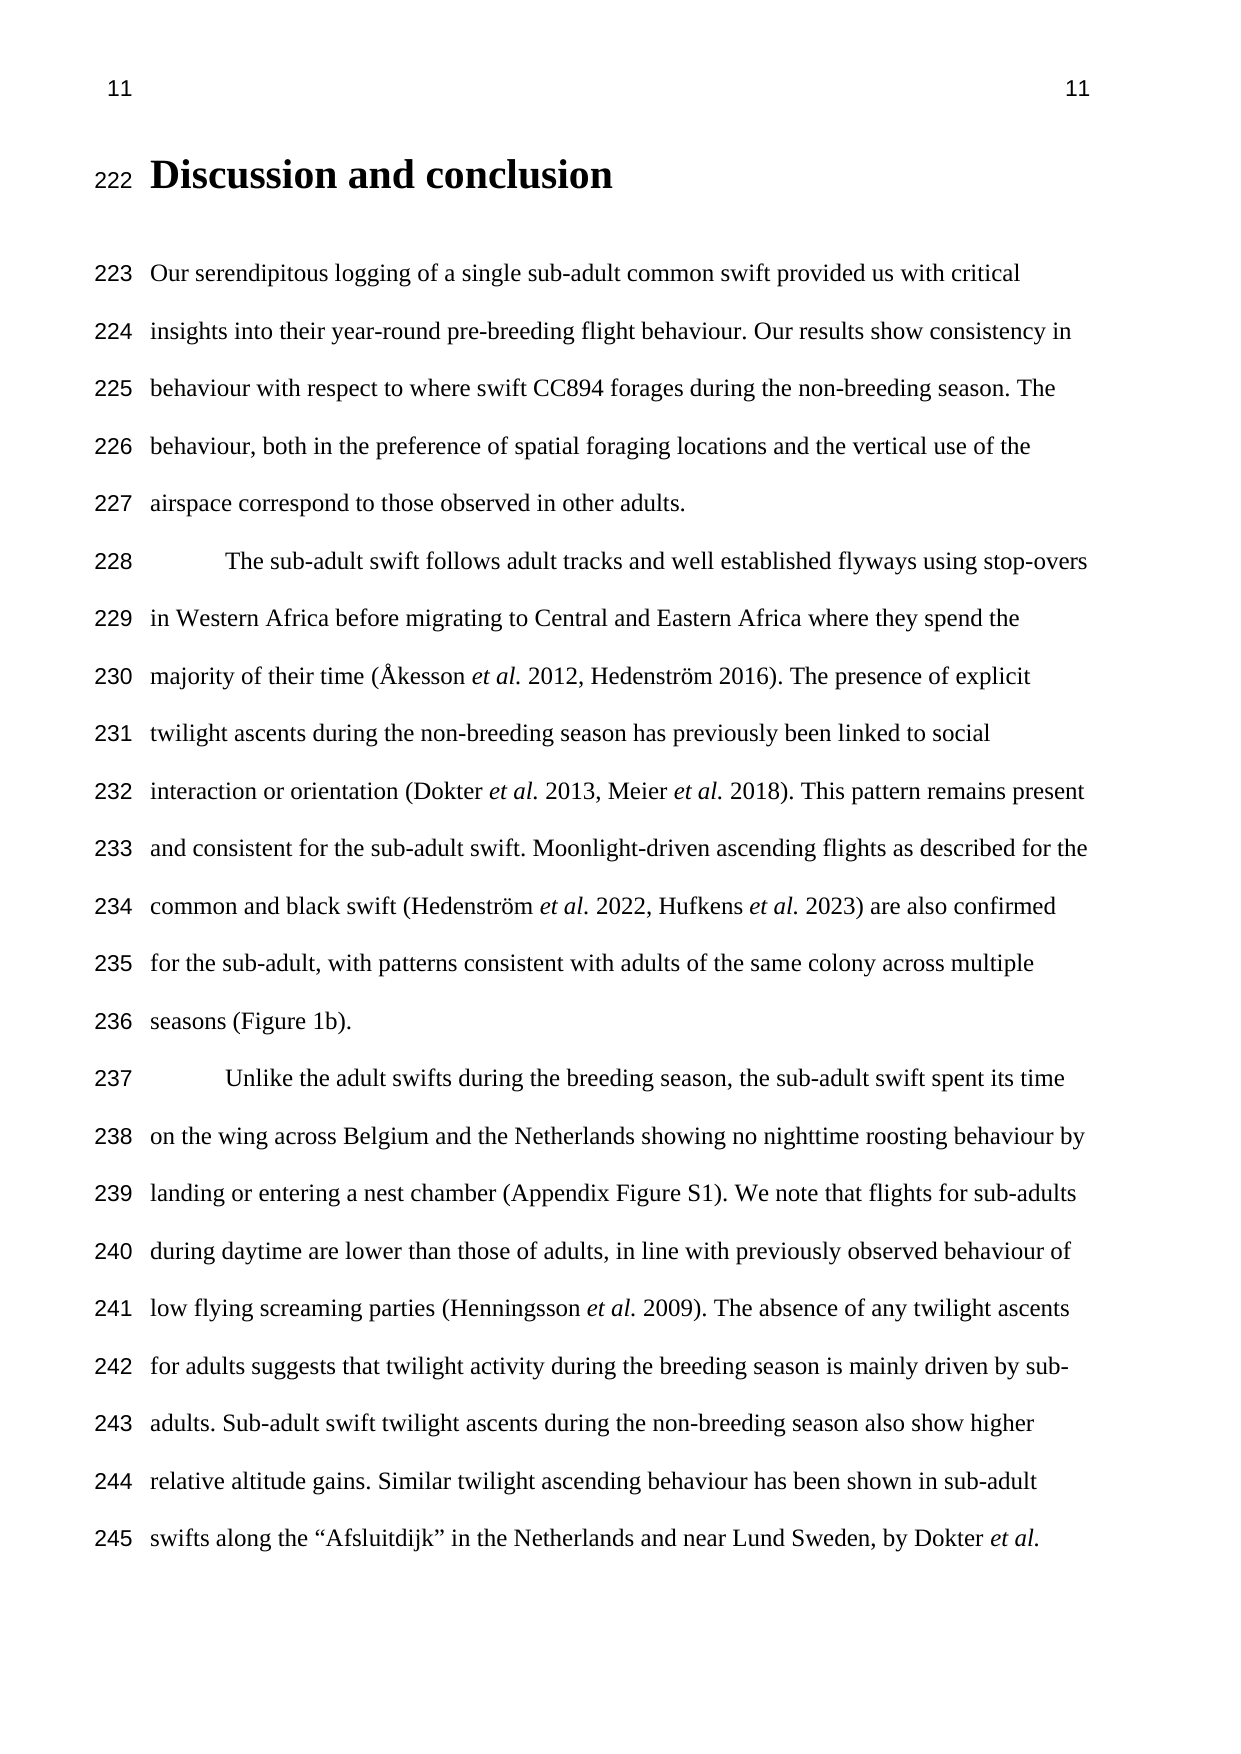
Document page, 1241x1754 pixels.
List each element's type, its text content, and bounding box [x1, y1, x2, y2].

subtitle Discussion and conclusion [150, 150, 1090, 198]
text Unlike the adult swifts during the breeding season, the sub-adult swift spent its time on the wing across Belgium and the Netherlands showing no nighttime roosting behaviour by landing or entering a nest chamber (Appendix Figure S1). We note that flights for sub-adults during daytime are lower than those of adults, in line with previously observed behaviour of low flying screaming parties (Henningsson et al. 2009). The absence of any twilight ascents for adults suggests that twilight activity during the breeding season is mainly driven by sub-adults. Sub-adult swift twilight ascents during the non-breeding season also show higher relative altitude gains. Similar twilight ascending behaviour has been shown in sub-adult swifts along the “Afsluitdijk” in the Netherlands and near Lund Sweden, by Dokter et al. [150, 1063, 1090, 1552]
text Our serendipitous logging of a single sub-adult common swift provided us with critical insights into their year-round pre-breeding flight behaviour. Our results show consistency in behaviour with respect to where swift CC894 forages during the non-breeding season. The behaviour, both in the preference of spatial foraging locations and the vertical use of the airspace correspond to those observed in other adults. [150, 258, 1090, 517]
text The sub-adult swift follows adult tracks and well established flyways using stop-overs in Western Africa before migrating to Central and Eastern Africa where they spend the majority of their time (Åkesson et al. 2012, Hedenström 2016). The presence of explicit twilight ascents during the non-breeding season has previously been linked to social interaction or orientation (Dokter et al. 2013, Meier et al. 2018). This pattern remains present and consistent for the sub-adult swift. Moonlight-driven ascending flights as described for the common and black swift (Hedenström et al. 2022, Hufkens et al. 2023) are also confirmed for the sub-adult, with patterns consistent with adults of the same colony across multiple seasons (Figure 1b). [150, 546, 1090, 1034]
